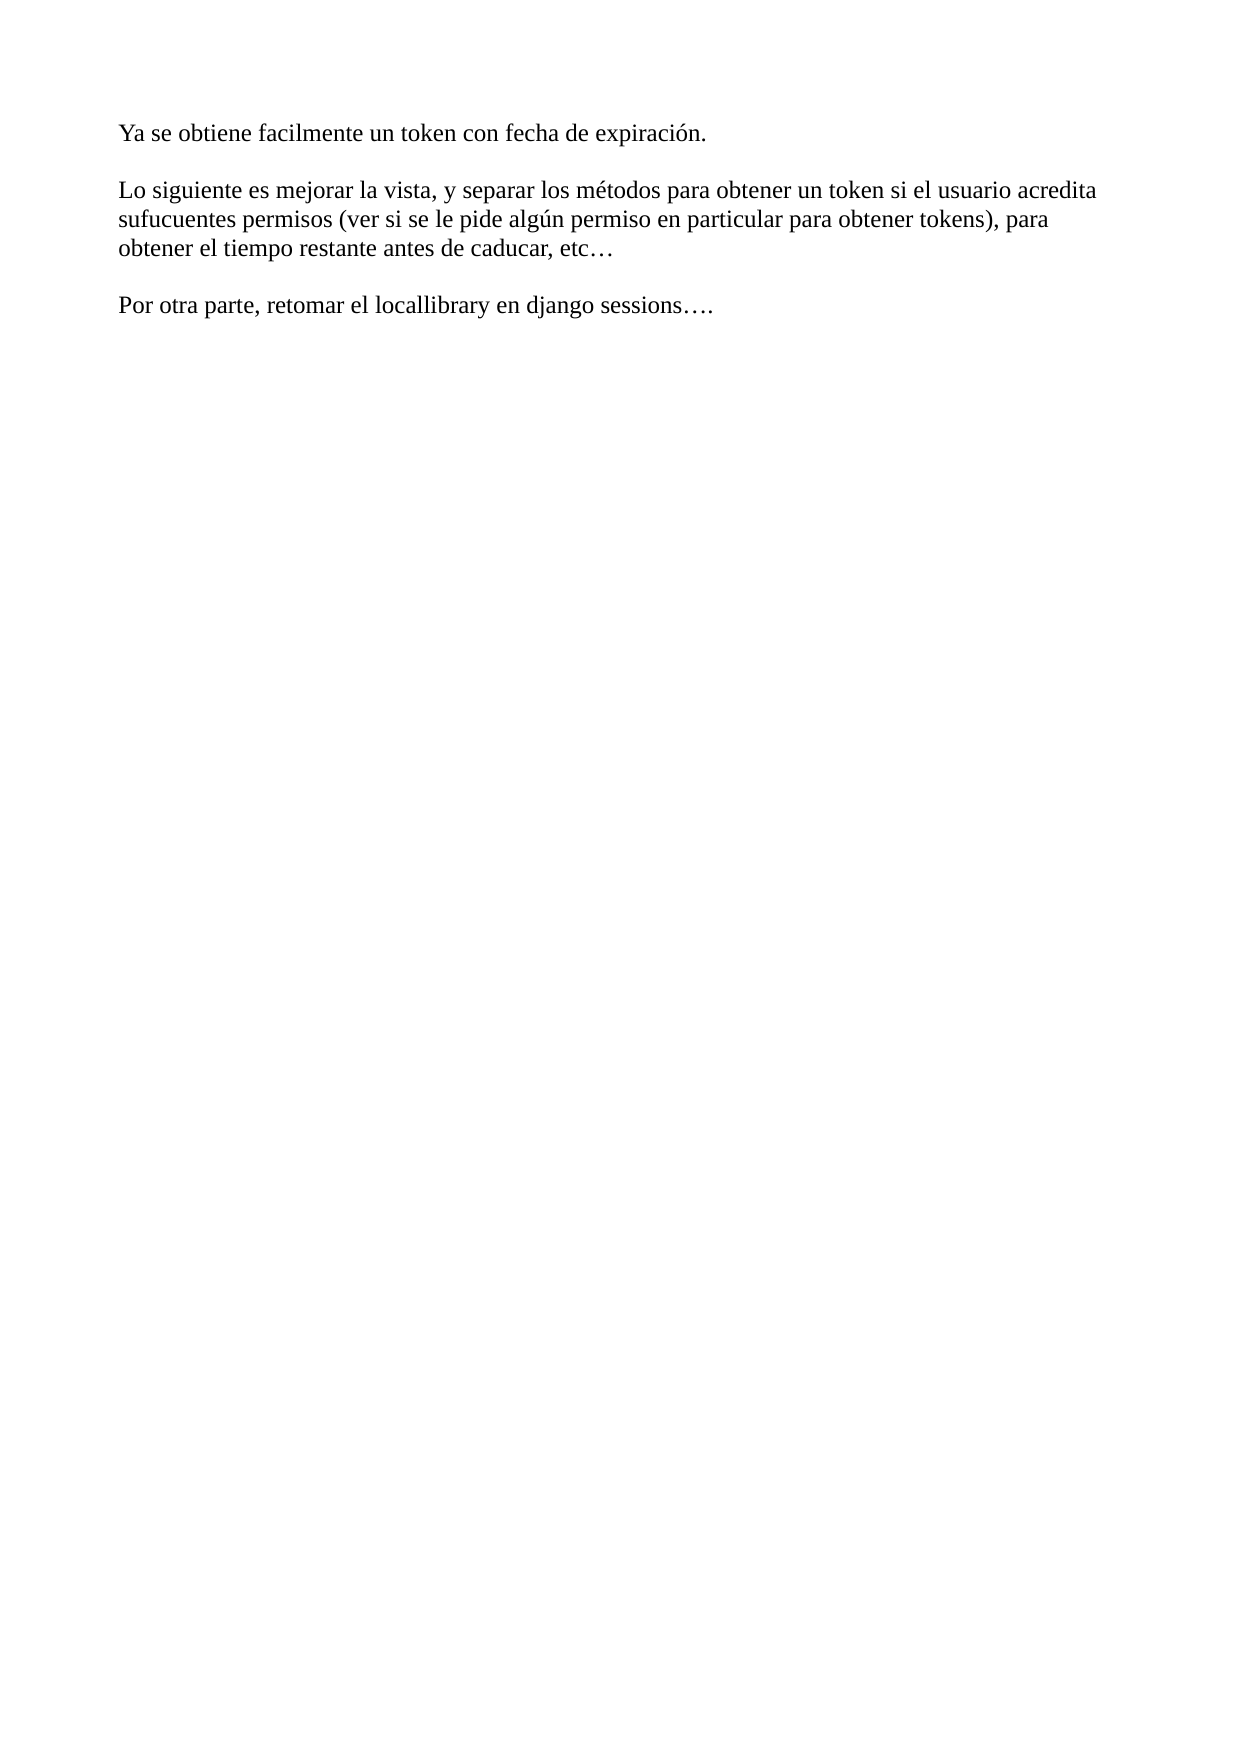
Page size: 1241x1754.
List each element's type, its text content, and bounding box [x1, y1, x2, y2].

text Lo siguiente es mejorar la vista, y separar los métodos para obtener un token si el usuario acredita sufucuentes permisos (ver si se le pide algún permiso en particular para obtener tokens), para obtener el tiempo restante antes de caducar, etc… [118, 176, 1122, 262]
text Por otra parte, retomar el locallibrary en django sessions…. [118, 291, 1122, 319]
text Ya se obtiene facilmente un token con fecha de expiración. [118, 118, 1122, 147]
